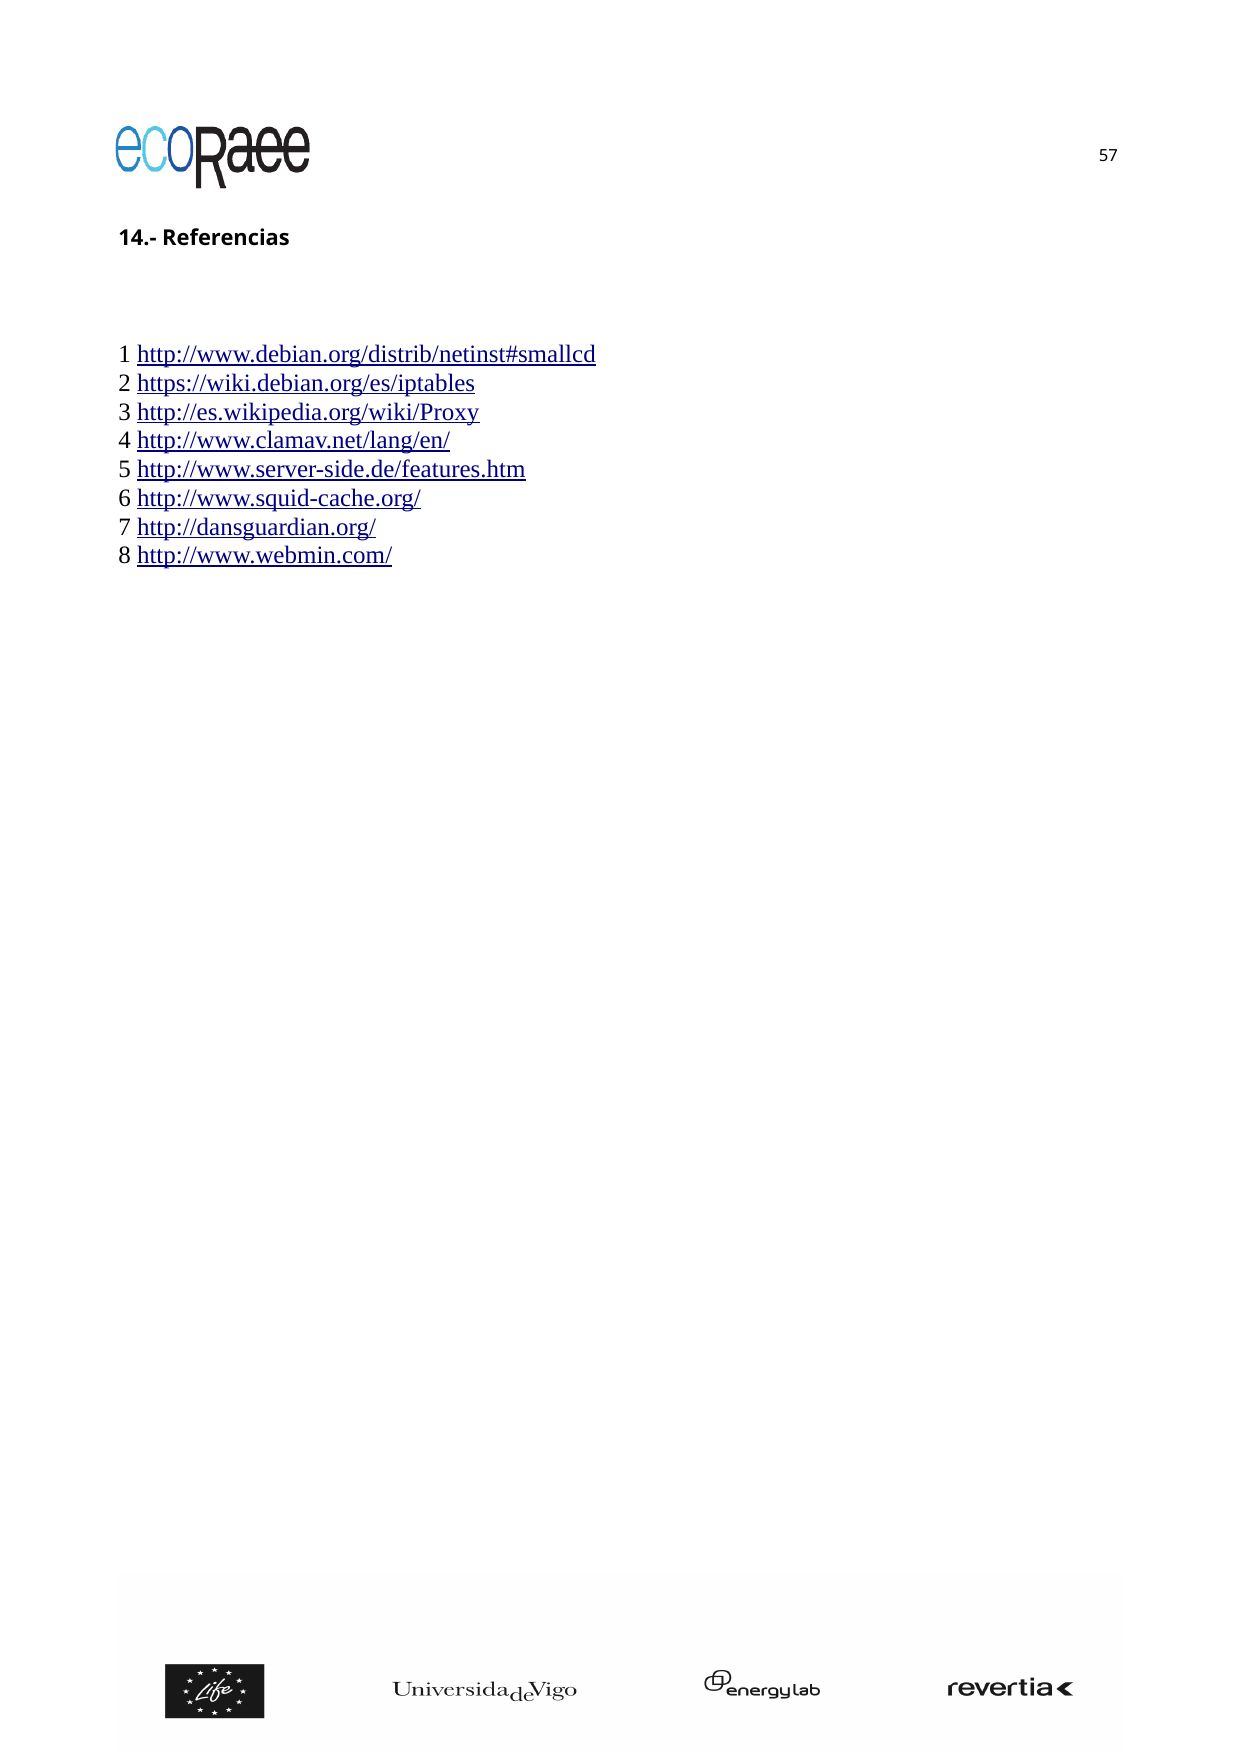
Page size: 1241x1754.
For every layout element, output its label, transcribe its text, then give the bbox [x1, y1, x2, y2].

text 8 http://www.webmin.com/ [118, 540, 1122, 569]
text 14.- Referencias [118, 221, 1122, 251]
picture [117, 1574, 1122, 1754]
text 1 http://www.debian.org/distrib/netinst#smallcd [118, 339, 1122, 368]
text 2 https://wiki.debian.org/es/iptables [118, 368, 1122, 397]
text 4 http://www.clamav.net/lang/en/ [118, 425, 1122, 454]
text 5 http://www.server-side.de/features.htm [118, 454, 1122, 483]
text 7 http://dansguardian.org/ [118, 512, 1122, 540]
text 6 http://www.squid-cache.org/ [118, 483, 1122, 512]
text 3 http://es.wikipedia.org/wiki/Proxy [118, 397, 1122, 425]
picture [114, 124, 311, 190]
